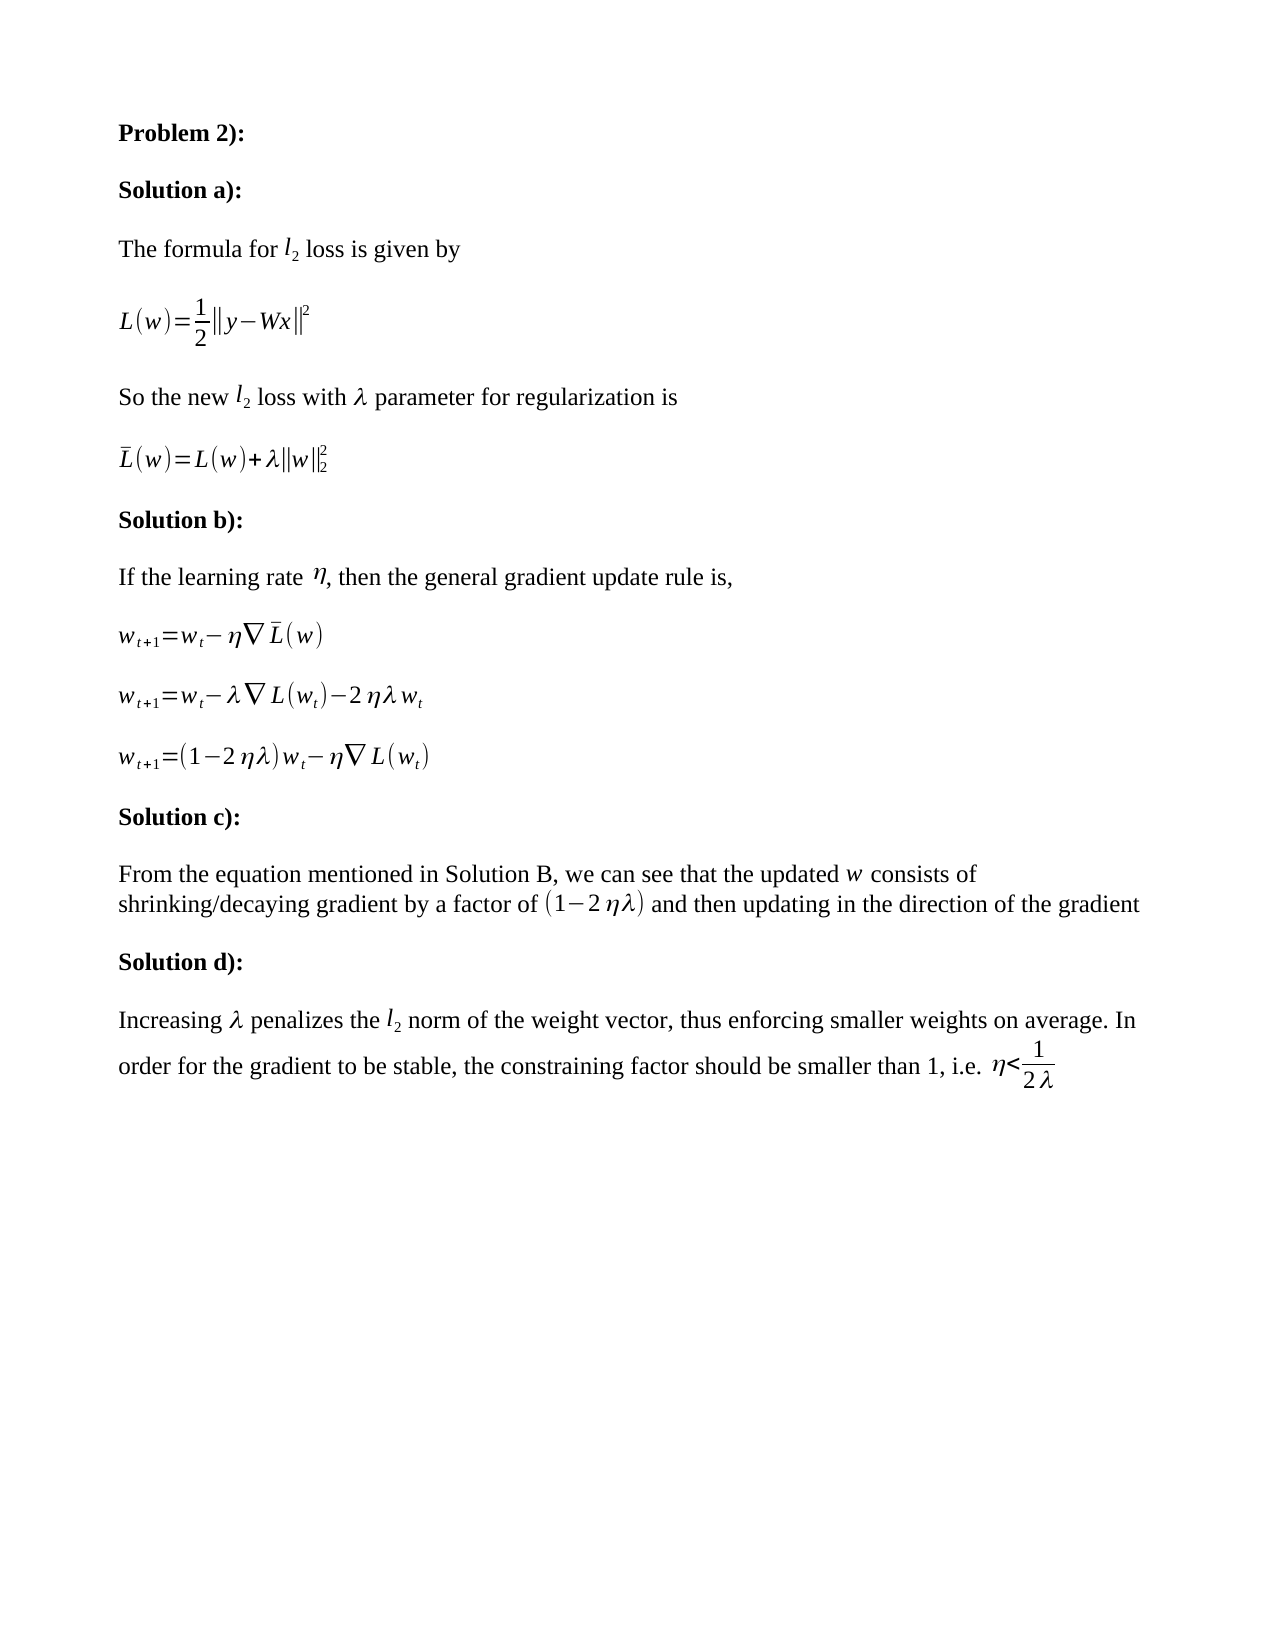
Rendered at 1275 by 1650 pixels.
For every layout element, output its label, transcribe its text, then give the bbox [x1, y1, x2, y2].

text The formula for loss is given by [118, 233, 1157, 264]
text From the equation mentioned in Solution B, we can see that the updated consists of shrinking/decaying gradient by a factor of and then updating in the direction of the gradient [118, 859, 1157, 918]
text Solution b): [118, 505, 1157, 533]
text So the new loss with parameter for regularization is [118, 381, 1157, 412]
text Solution a): [118, 176, 1157, 204]
text Problem 2): [118, 118, 1157, 147]
text Solution d): [118, 947, 1157, 976]
text If the learning rate , then the general gradient update rule is, [118, 562, 1157, 591]
text Increasing penalizes the norm of the weight vector, thus enforcing smaller weights on average. In order for the gradient to be stable, the constraining factor should be smaller than 1, i.e. [118, 1004, 1157, 1095]
text Solution c): [118, 802, 1157, 831]
